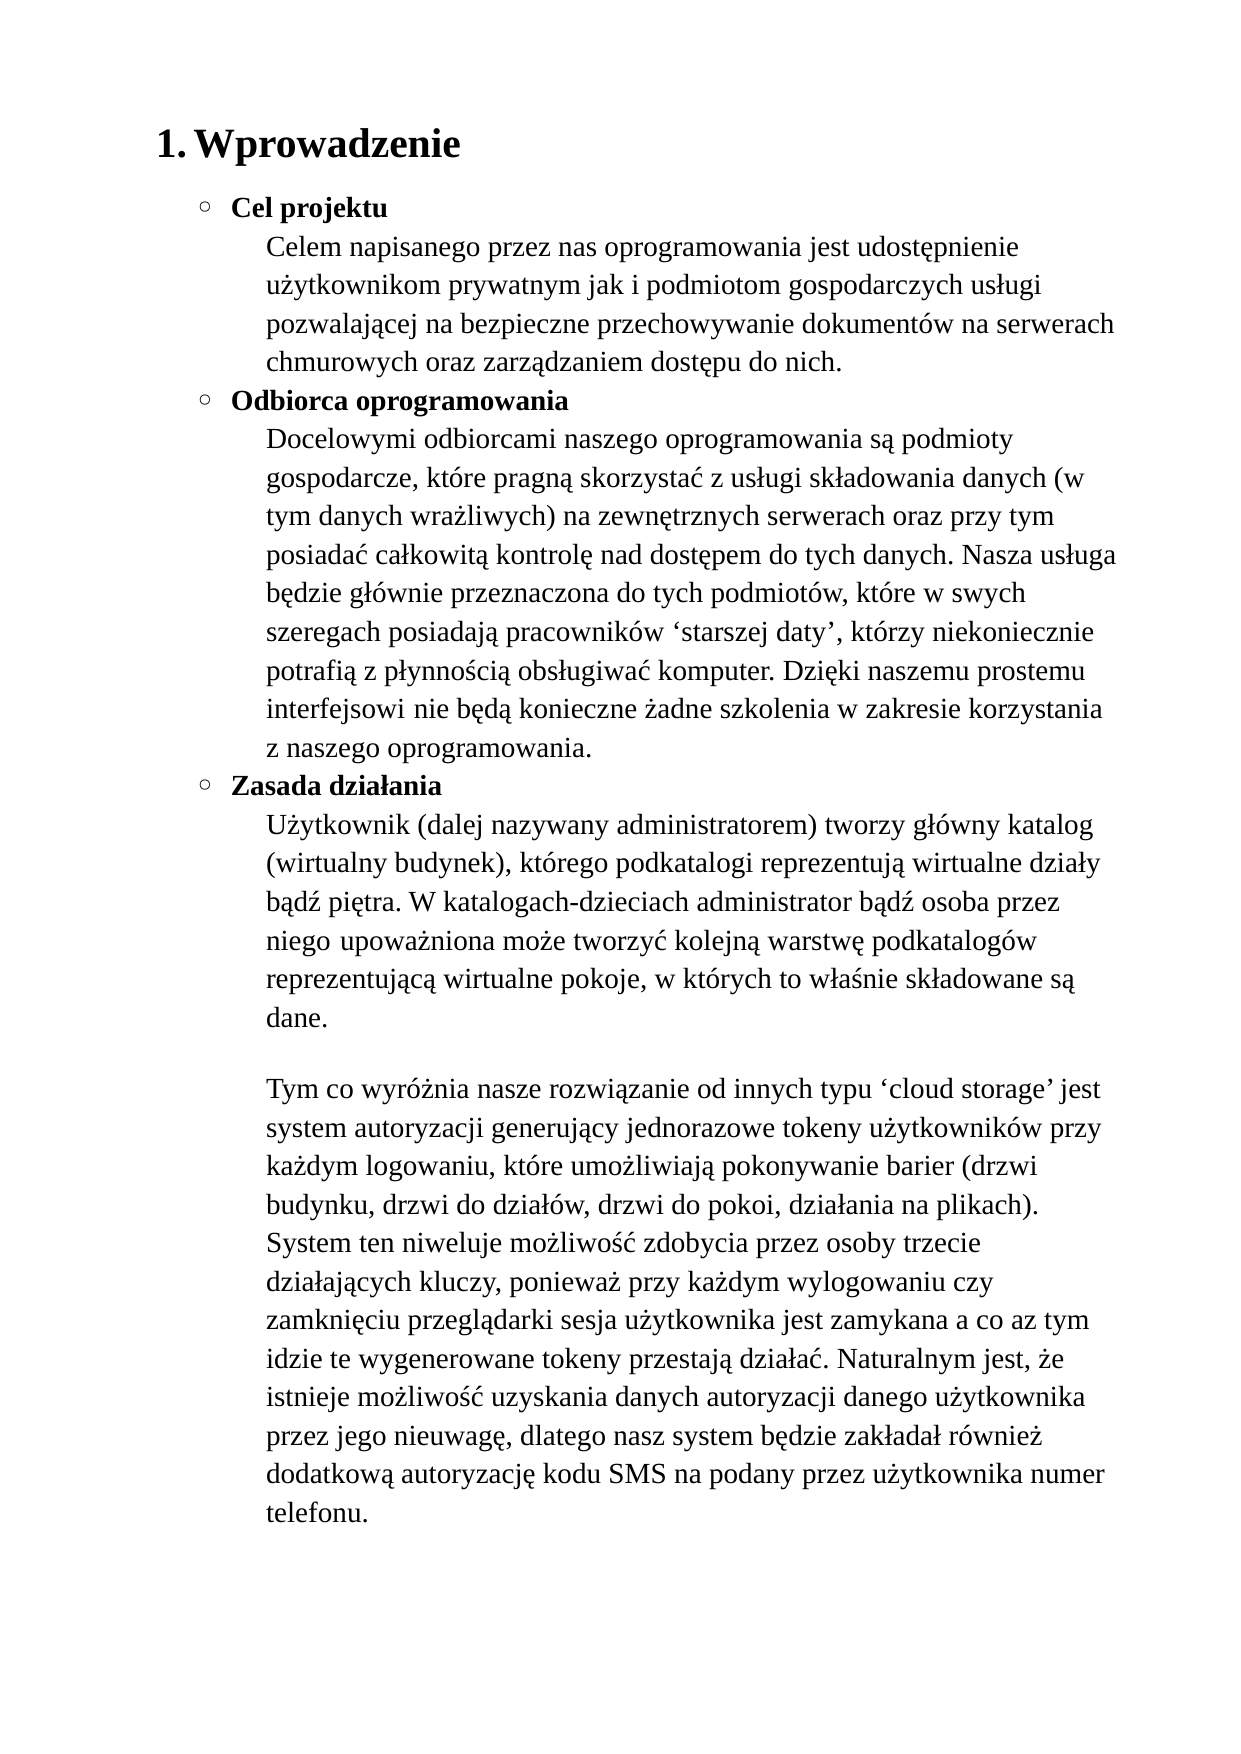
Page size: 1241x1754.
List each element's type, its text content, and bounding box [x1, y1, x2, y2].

text Tym co wyróżnia nasze rozwiązanie od innych typu ‘cloud storage’ jest system autoryzacji generujący jednorazowe tokeny użytkowników przy każdym logowaniu, które umożliwiają pokonywanie barier (drzwi budynku, drzwi do działów, drzwi do pokoi, działania na plikach). System ten niweluje możliwość zdobycia przez osoby trzecie działających kluczy, ponieważ przy każdym wylogowaniu czy zamknięciu przeglądarki sesja użytkownika jest zamykana a co az tym idzie te wygenerowane tokeny przestają działać. Naturalnym jest, że istnieje możliwość uzyskania danych autoryzacji danego użytkownika przez jego nieuwagę, dlatego nasz system będzie zakładał również dodatkową autoryzację kodu SMS na podany przez użytkownika numer telefonu. [118, 1071, 1122, 1529]
list Zasada działania [193, 768, 1122, 802]
list Odbiorca oprogramowania [193, 383, 1122, 416]
text Celem napisanego przez nas oprogramowania jest udostępnienie użytkownikom prywatnym jak i podmiotom gospodarczych usługi pozwalającej na bezpieczne przechowywanie dokumentów na serwerach chmurowych oraz zarządzaniem dostępu do nich. [266, 229, 1122, 378]
list Wprowadzenie [156, 118, 1122, 166]
list Cel projektu [193, 190, 1122, 224]
text Użytkownik (dalej nazywany administratorem) tworzy główny katalog (wirtualny budynek), którego podkatalogi reprezentują wirtualne działy bądź piętra. W katalogach-dzieciach administrator bądź osoba przez niego upoważniona może tworzyć kolejną warstwę podkatalogów reprezentującą wirtualne pokoje, w których to właśnie składowane są dane. [118, 807, 1122, 1033]
text Docelowymi odbiorcami naszego oprogramowania są podmioty gospodarcze, które pragną skorzystać z usługi składowania danych (w tym danych wrażliwych) na zewnętrznych serwerach oraz przy tym posiadać całkowitą kontrolę nad dostępem do tych danych. Nasza usługa będzie głównie przeznaczona do tych podmiotów, które w swych szeregach posiadają pracowników ‘starszej daty’, którzy niekoniecznie potrafią z płynnością obsługiwać komputer. Dzięki naszemu prostemu interfejsowi nie będą konieczne żadne szkolenia w zakresie korzystania z naszego oprogramowania. [118, 421, 1122, 763]
